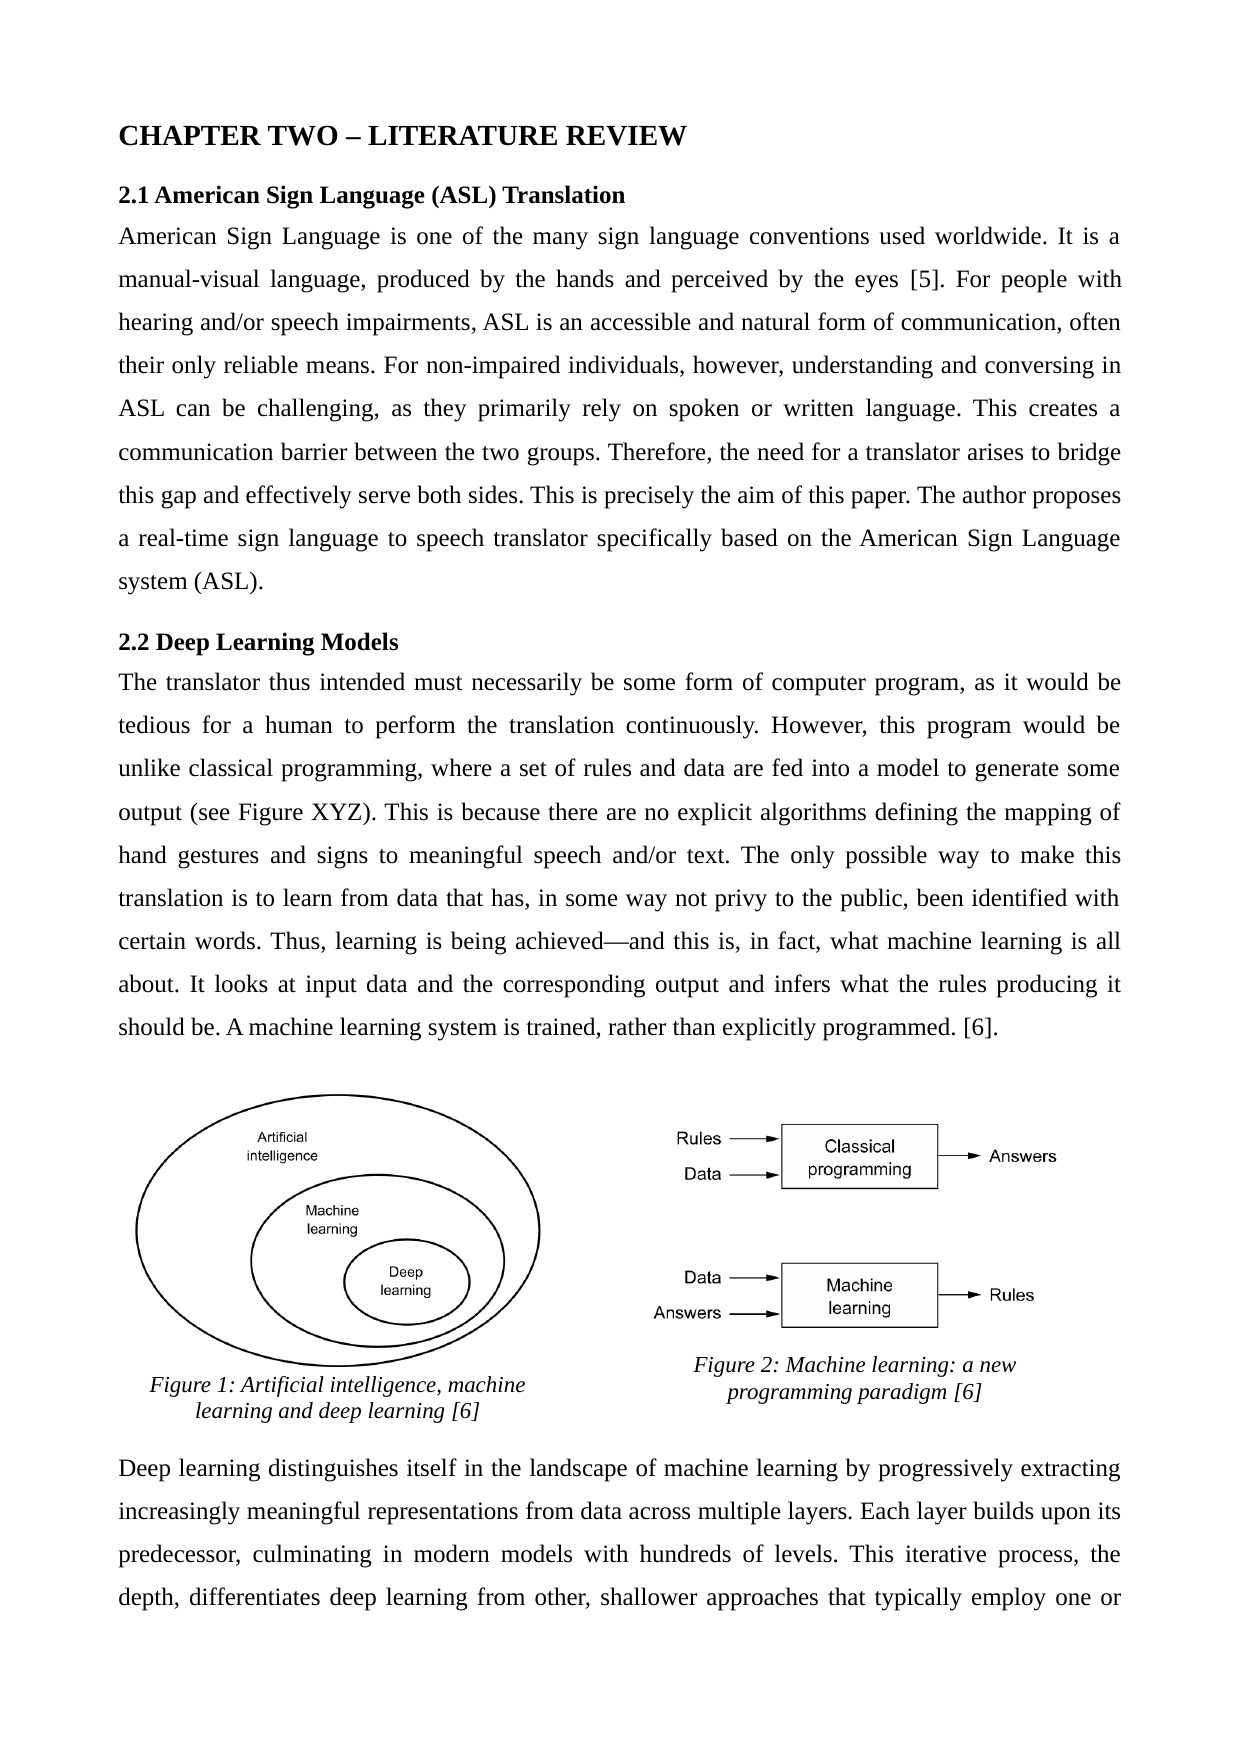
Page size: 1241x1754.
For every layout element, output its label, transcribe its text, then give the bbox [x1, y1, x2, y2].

picture [118, 1089, 557, 1372]
text 2.1 American Sign Language (ASL) Translation [118, 180, 1122, 209]
picture [639, 1102, 1070, 1352]
text Deep learning distinguishes itself in the landscape of machine learning by progressively extracting increasingly meaningful representations from data across multiple layers. Each layer builds upon its predecessor, culminating in modern models with hundreds of levels. This iterative process, the depth, differentiates deep learning from other, shallower approaches that typically employ one or [118, 1453, 1122, 1611]
text CHAPTER TWO – LITERATURE REVIEW [118, 118, 1122, 152]
text 2.2 Deep Learning Models [118, 627, 1122, 656]
text The translator thus intended must necessarily be some form of computer program, as it would be tedious for a human to perform the translation continuously. However, this program would be unlike classical programming, where a set of rules and data are fed into a model to generate some output (see Figure XYZ). This is because there are no explicit algorithms defining the mapping of hand gestures and signs to meaningful speech and/or text. The only possible way to make this translation is to learn from data that has, in some way not privy to the public, been identified with certain words. Thus, learning is being achieved—and this is, in fact, what machine learning is all about. It looks at input data and the corresponding output and infers what the rules producing it should be. A machine learning system is trained, rather than explicitly programmed. [6]. [118, 667, 1122, 1041]
text Figure 1: Artificial intelligence, machine learning and deep learning [6] [118, 1372, 557, 1424]
text Figure 2: Machine learning: a new programming paradigm [6] [639, 1352, 1070, 1404]
text American Sign Language is one of the many sign language conventions used worldwide. It is a manual-visual language, produced by the hands and perceived by the eyes [5]. For people with hearing and/or speech impairments, ASL is an accessible and natural form of communication, often their only reliable means. For non-impaired individuals, however, understanding and conversing in ASL can be challenging, as they primarily rely on spoken or written language. This creates a communication barrier between the two groups. Therefore, the need for a translator arises to bridge this gap and effectively serve both sides. This is precisely the aim of this paper. The author proposes a real-time sign language to speech translator specifically based on the American Sign Language system (ASL). [118, 221, 1122, 595]
